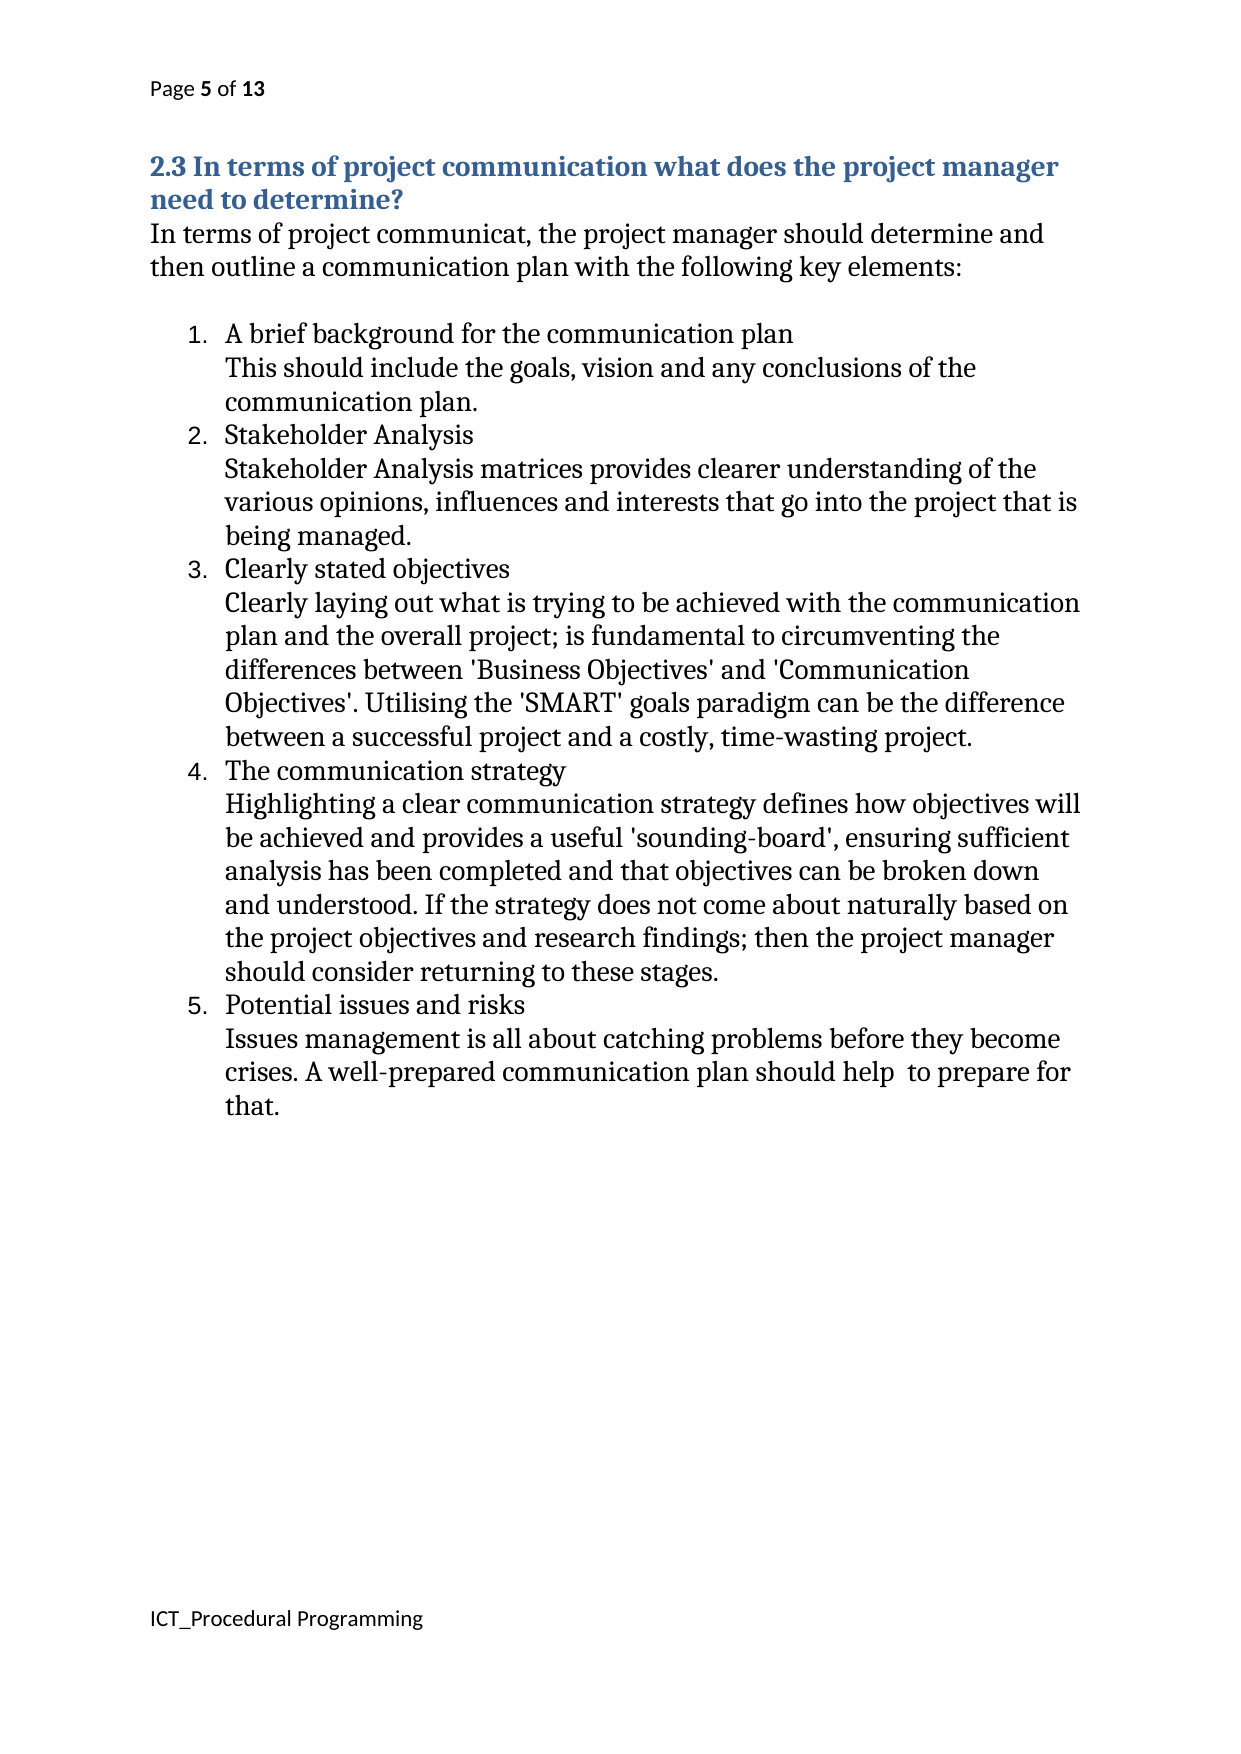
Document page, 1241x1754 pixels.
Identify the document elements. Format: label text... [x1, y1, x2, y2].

list Stakeholder Analysis Stakeholder Analysis matrices provides clearer understanding of the various opinions, influences and interests that go into the project that is being managed. [187, 418, 1090, 552]
text 2.3 In terms of project communication what does the project manager need to determine? In terms of project communicat, the project manager should determine and then outline a communication plan with the following key elements: [150, 150, 1090, 284]
list Potential issues and risks Issues management is all about catching problems before they become crises. A well-prepared communication plan should help to prepare for that. [187, 988, 1090, 1123]
list A brief background for the communication plan This should include the goals, vision and any conclusions of the communication plan. [187, 318, 1090, 418]
list The communication strategy Highlighting a clear communication strategy defines how objectives will be achieved and provides a useful 'sounding-board', ensuring sufficient analysis has been completed and that objectives can be broken down and understood. If the strategy does not come about naturally based on the project objectives and research findings; then the project manager should consider returning to these stages. [187, 754, 1090, 988]
list Clearly stated objectives Clearly laying out what is trying to be achieved with the communication plan and the overall project; is fundamental to circumventing the differences between 'Business Objectives' and 'Communication Objectives'. Utilising the 'SMART' goals paradigm can be the difference between a successful project and a costly, time-wasting project. [187, 552, 1090, 754]
